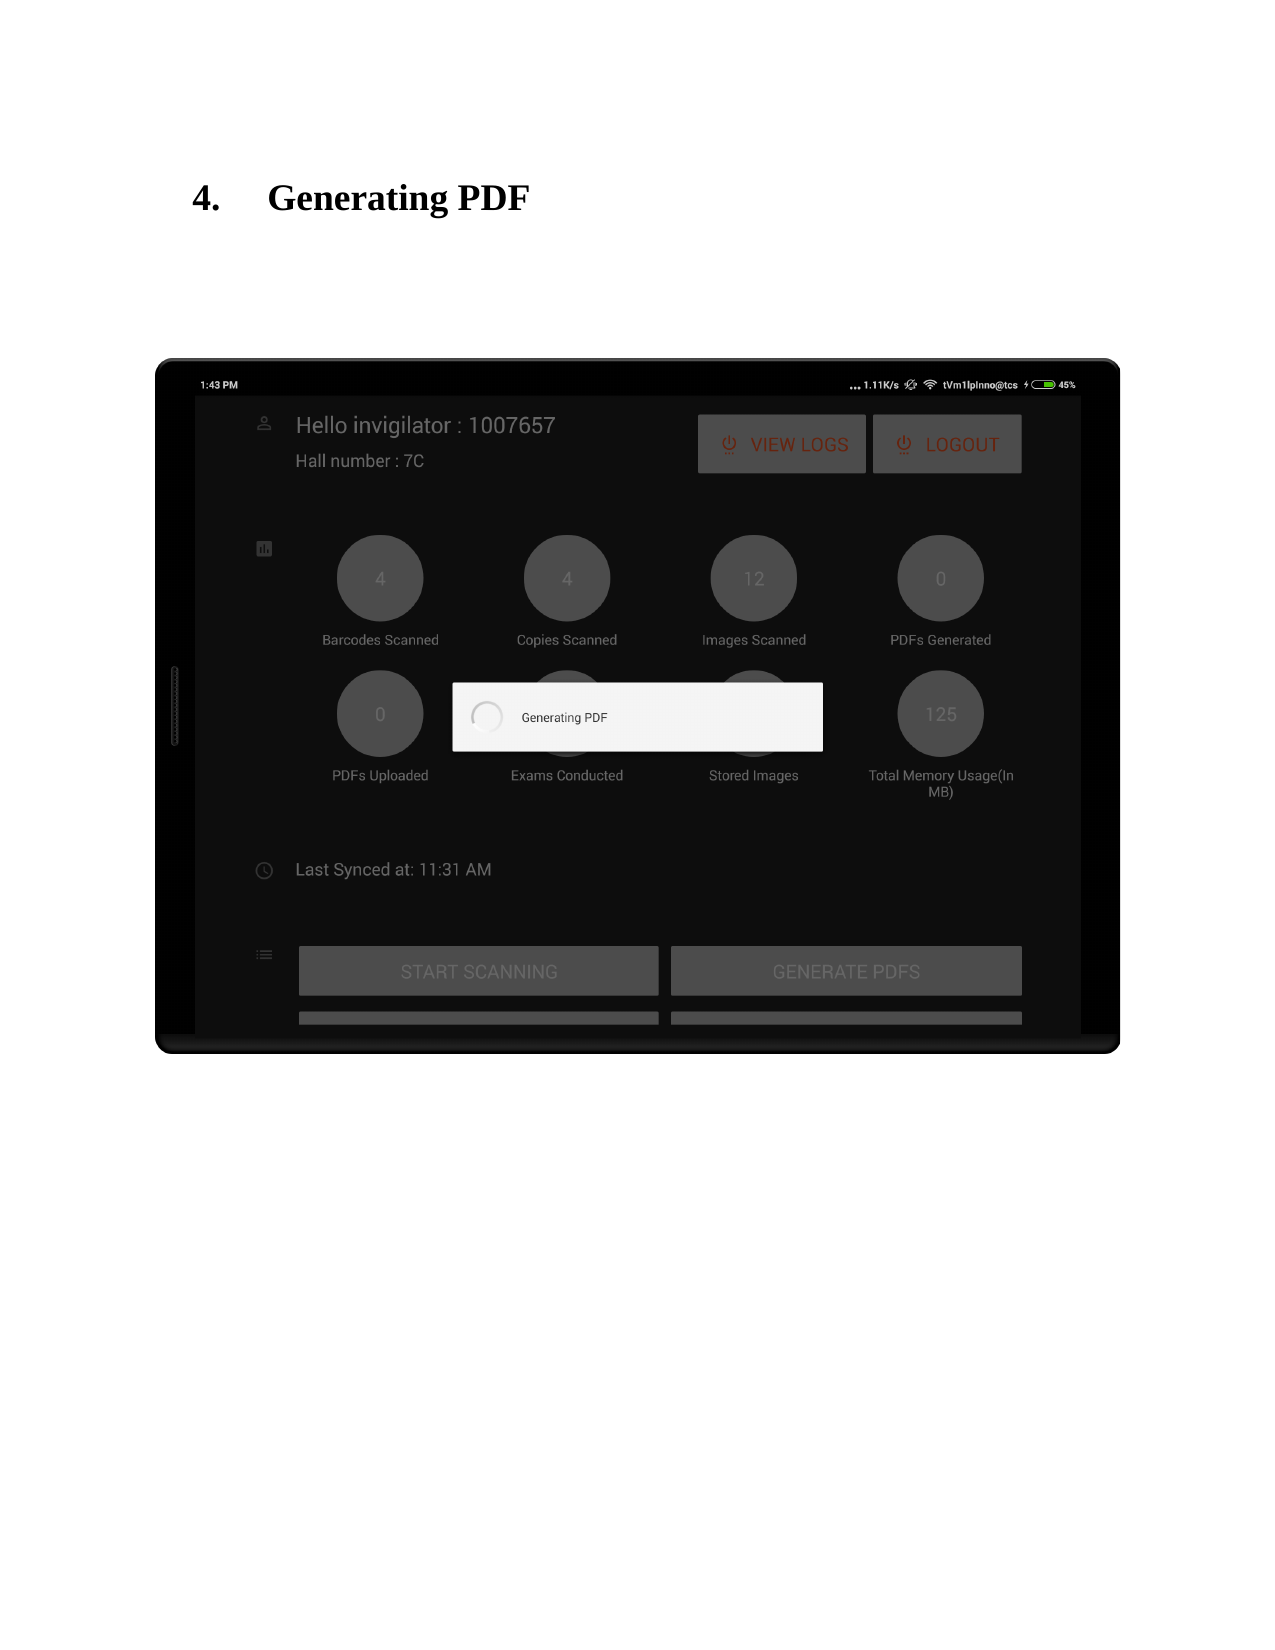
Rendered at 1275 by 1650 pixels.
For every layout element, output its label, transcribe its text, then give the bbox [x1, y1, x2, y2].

list Generating PDF [192, 176, 1157, 219]
picture [155, 358, 1121, 1054]
